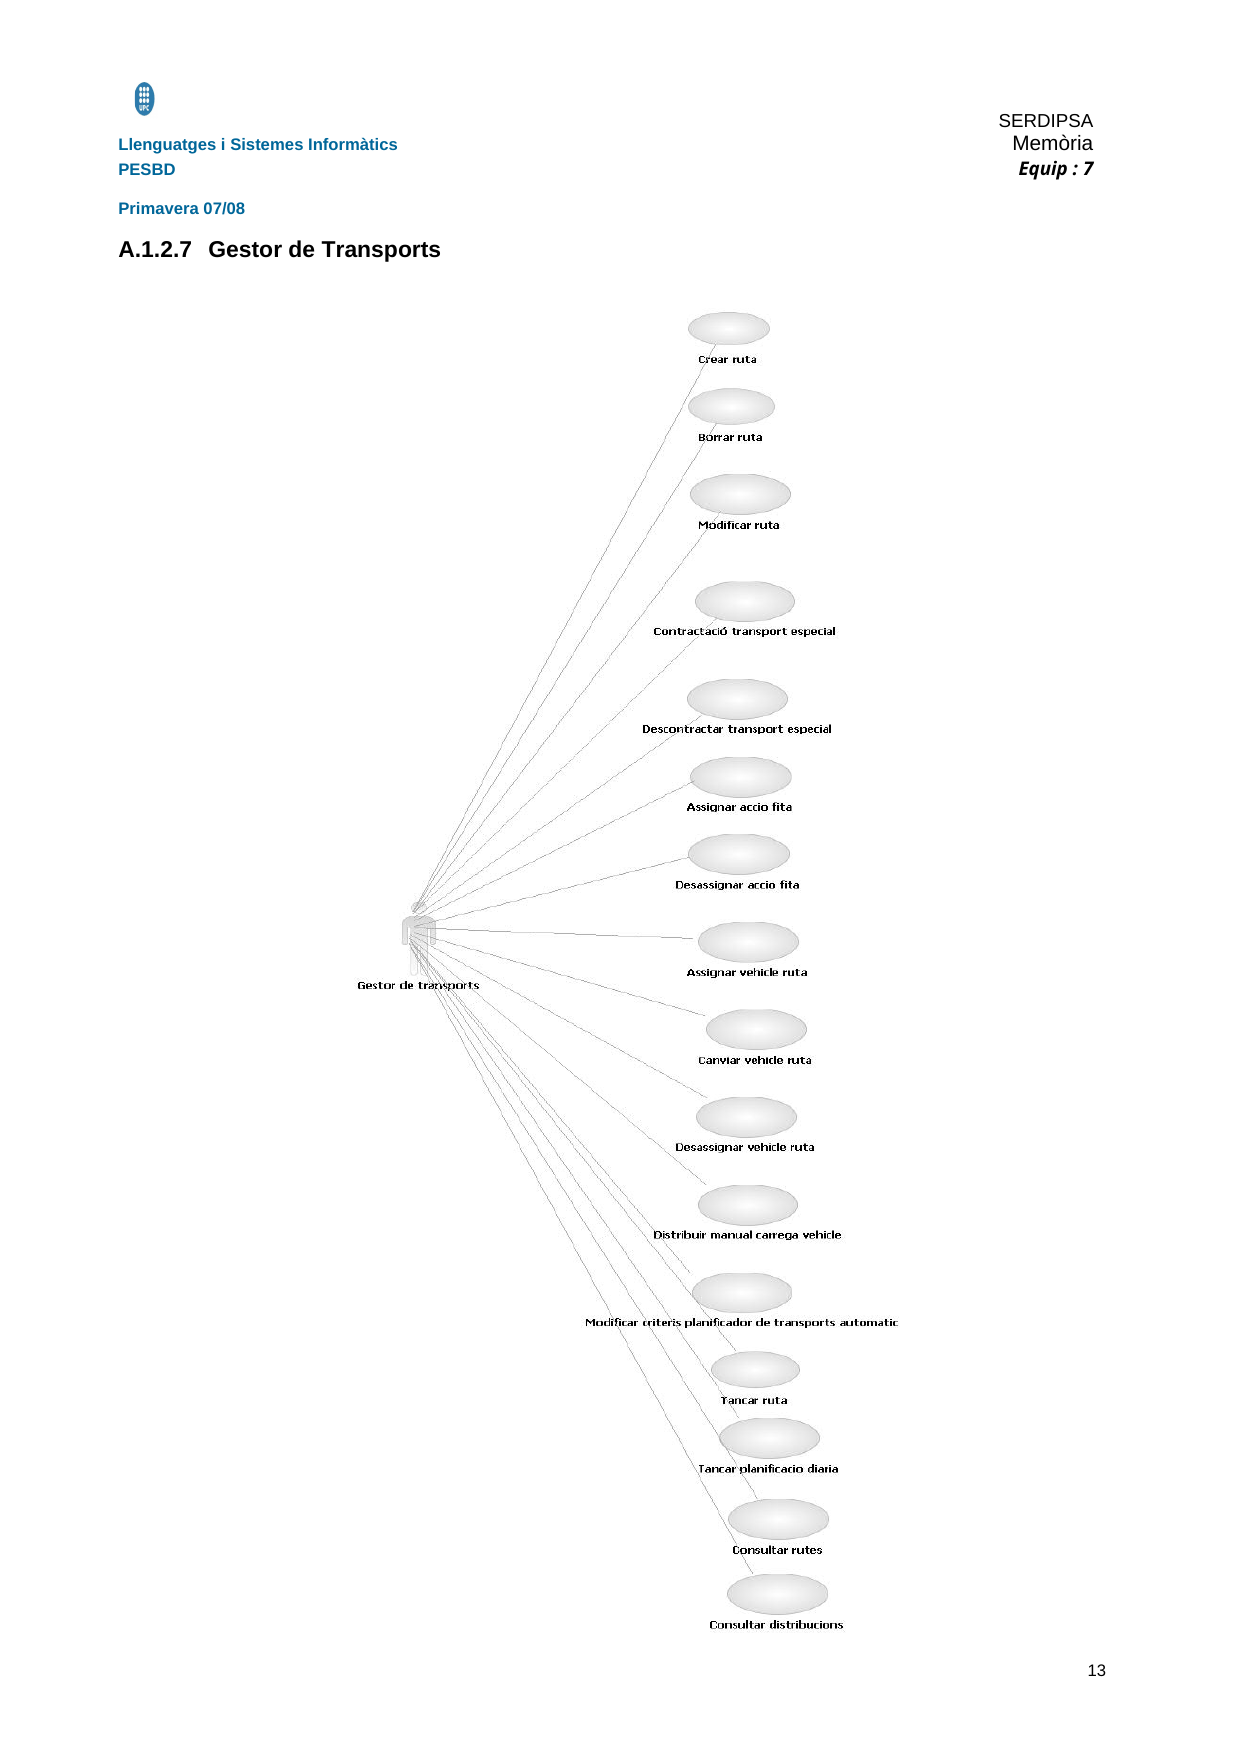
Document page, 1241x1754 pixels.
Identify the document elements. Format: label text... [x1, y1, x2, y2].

subtitle Gestor de Transports [118, 236, 1106, 262]
picture [338, 301, 918, 1641]
